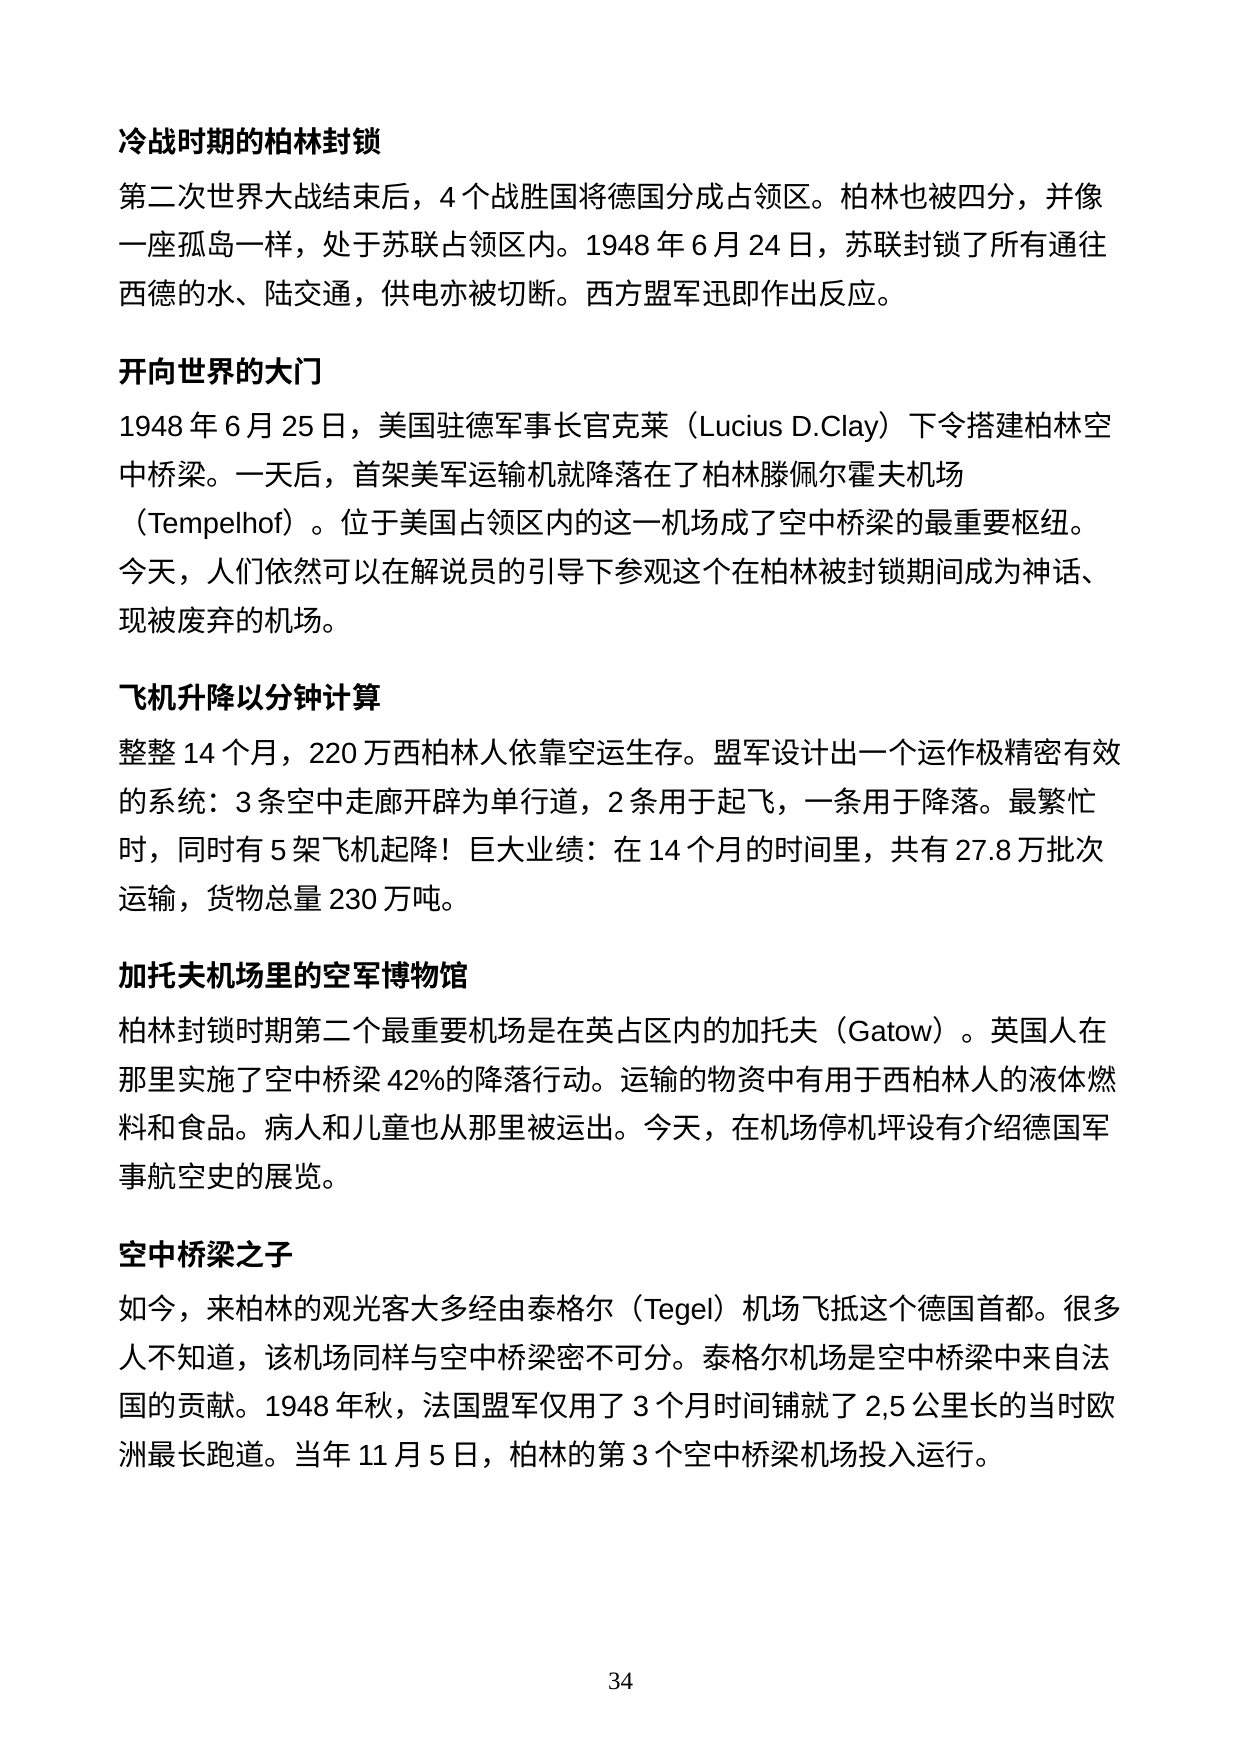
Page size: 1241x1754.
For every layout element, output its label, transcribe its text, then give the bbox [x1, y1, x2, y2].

subtitle 冷战时期的柏林封锁 [118, 118, 1122, 161]
text 柏林封锁时期第二个最重要机场是在英占区内的加托夫（Gatow）。英国人在那里实施了空中桥梁42%的降落行动。运输的物资中有用于西柏林人的液体燃料和食品。病人和儿童也从那里被运出。今天，在机场停机坪设有介绍德国军事航空史的展览。 [118, 1008, 1122, 1196]
text 整整14个月，220万西柏林人依靠空运生存。盟军设计出一个运作极精密有效的系统：3条空中走廊开辟为单行道，2条用于起飞，一条用于降落。最繁忙时，同时有5架飞机起降！巨大业绩：在14个月的时间里，共有27.8万批次运输，货物总量230万吨。 [118, 729, 1122, 917]
subtitle 空中桥梁之子 [118, 1231, 1122, 1273]
text 如今，来柏林的观光客大多经由泰格尔（Tegel）机场飞抵这个德国首都。很多人不知道，该机场同样与空中桥梁密不可分。泰格尔机场是空中桥梁中来自法国的贡献。1948年秋，法国盟军仅用了3个月时间铺就了2,5公里长的当时欧洲最长跑道。当年11月5日，柏林的第3个空中桥梁机场投入运行。 [118, 1286, 1122, 1474]
subtitle 加托夫机场里的空军博物馆 [118, 953, 1122, 995]
text 1948年6月25日，美国驻德军事长官克莱（Lucius D.Clay）下令搭建柏林空中桥梁。一天后，首架美军运输机就降落在了柏林滕佩尔霍夫机场（Tempelhof）。位于美国占领区内的这一机场成了空中桥梁的最重要枢纽。今天，人们依然可以在解说员的引导下参观这个在柏林被封锁期间成为神话、现被废弃的机场。 [118, 403, 1122, 639]
subtitle 飞机升降以分钟计算 [118, 675, 1122, 717]
subtitle 开向世界的大门 [118, 348, 1122, 390]
text 第二次世界大战结束后，4个战胜国将德国分成占领区。柏林也被四分，并像一座孤岛一样，处于苏联占领区内。1948年6月24日，苏联封锁了所有通往西德的水、陆交通，供电亦被切断。西方盟军迅即作出反应。 [118, 173, 1122, 313]
